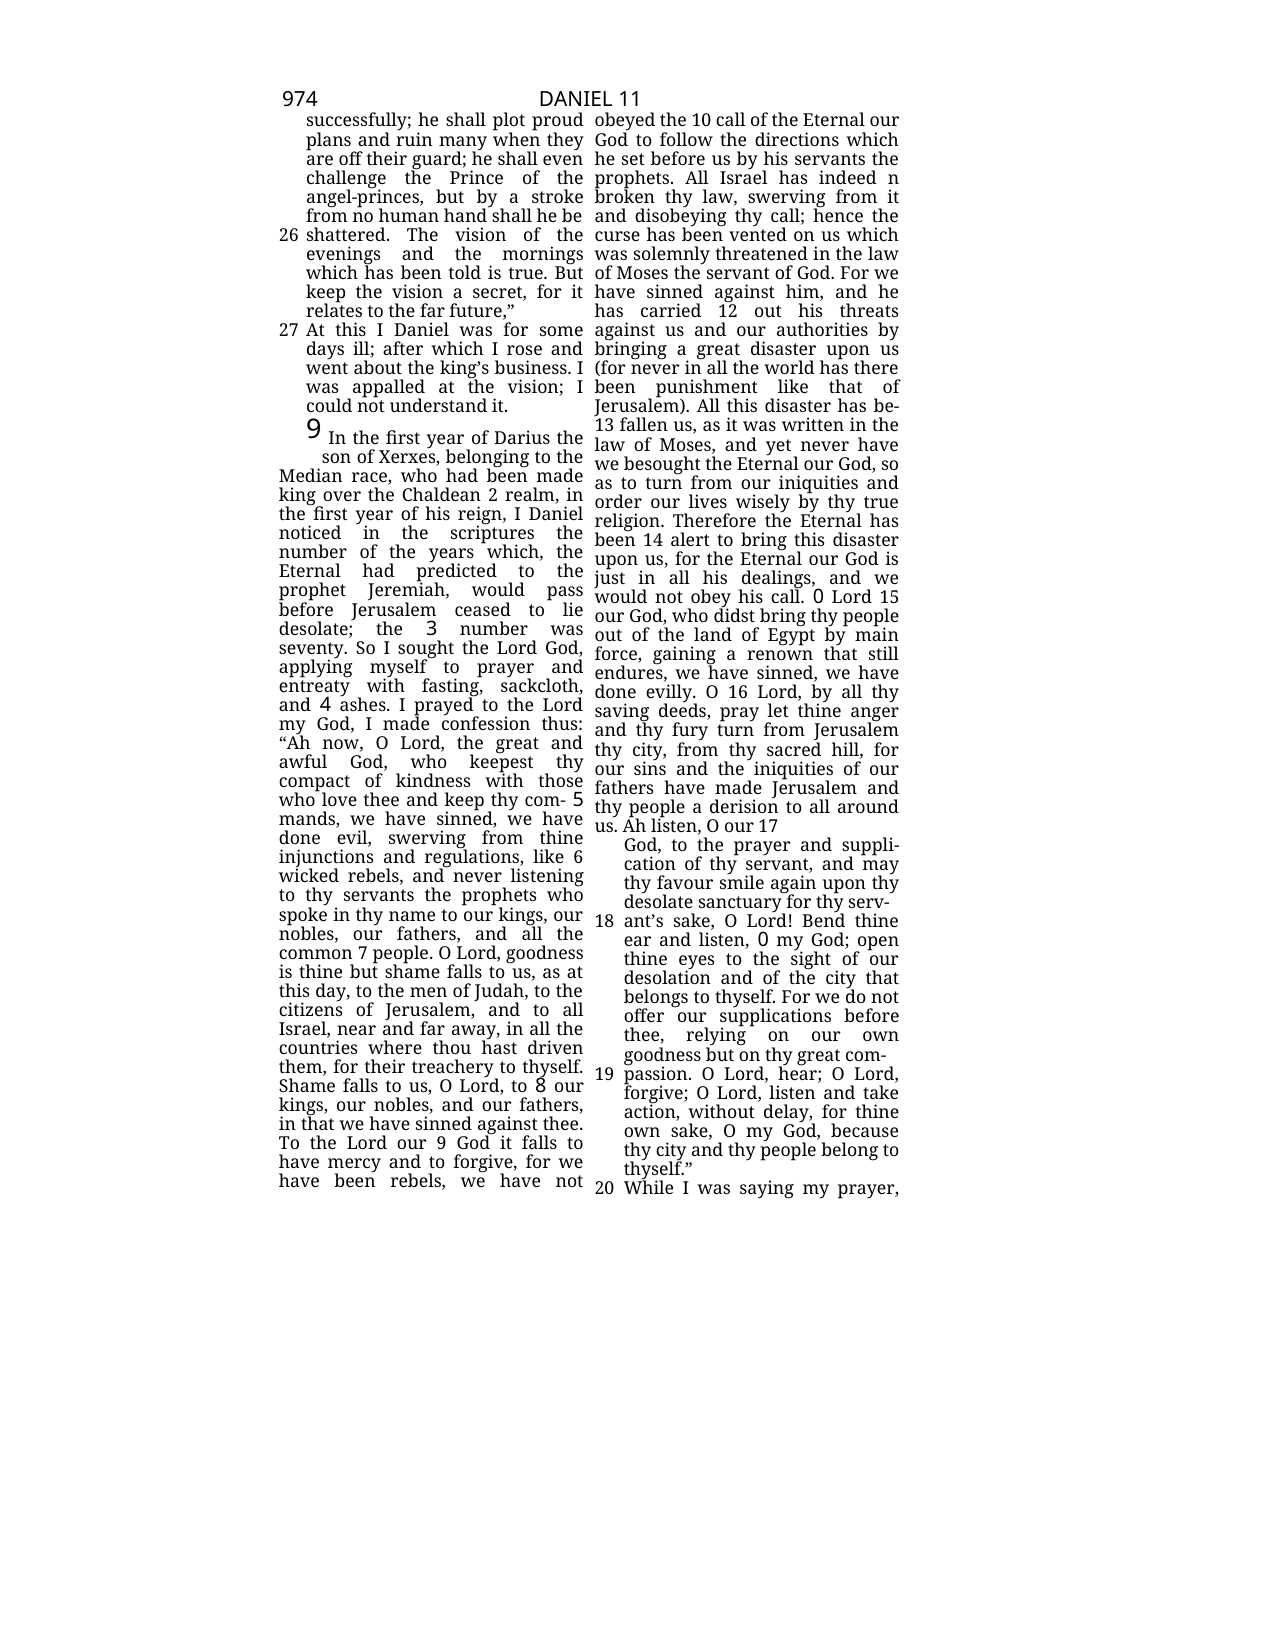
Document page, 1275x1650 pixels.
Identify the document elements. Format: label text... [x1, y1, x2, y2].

text successfully; he shall plot proud plans and ruin many when they are off their guard; he shall even challenge the Prince of the angel-princes, but by a stroke from no human hand shall he be [306, 112, 584, 226]
list While I was saying my prayer, [594, 1179, 899, 1198]
text God, to the prayer and suppli­cation of thy servant, and may thy favour smile again upon thy desolate sanctuary for thy serv- [623, 836, 899, 912]
list passion. O Lord, hear; O Lord, forgive; O Lord, listen and take action, without delay, for thine own sake, O my God, because thy city and thy people belong to thyself.” [594, 1065, 899, 1179]
text 9 In the first year of Darius the son of Xerxes, belonging to the Median race, who had been made king over the Chaldean 2 realm, in the first year of his reign, I Daniel noticed in the scriptures the number of the years which, the Eternal had predicted to the prophet Jere­miah, would pass before Jeru­salem ceased to lie desolate; the 3 number was seventy. So I sought the Lord God, applying myself to prayer and entreaty with fasting, sackcloth, and 4 ashes. I prayed to the Lord my God, I made confession thus: “Ah now, O Lord, the great and awful God, who keepest thy compact of kindness with those who love thee and keep thy com- 5 mands, we have sinned, we have done evil, swerving from thine injunctions and regulations, like 6 wicked rebels, and never lis­tening to thy servants the proph­ets who spoke in thy name to our kings, our nobles, our fathers, and all the common 7 people. O Lord, goodness is thine but shame falls to us, as at this day, to the men of Judah, to the citizens of Jeru­salem, and to all Israel, near and far away, in all the countries where thou hast driven them, for their treachery to thyself. Shame falls to us, O Lord, to 8 our kings, our nobles, and our fathers, in that we have sinned against thee. To the Lord our 9 God it falls to have mercy and to forgive, for we have been rebels, we have not [279, 429, 584, 1192]
list shattered. The vision of the evenings and the mornings which has been told is true. But keep the vision a secret, for it relates to the far future,” [279, 226, 584, 321]
list At this I Daniel was for some days ill; after which I rose and went about the king’s business. I was appalled at the vision; I could not understand it. [279, 321, 584, 417]
list ant’s sake, O Lord! Bend thine ear and listen, 0 my God; open thine eyes to the sight of our desolation and of the city that belongs to thyself. For we do not offer our supplications be­fore thee, relying on our own goodness but on thy great com- [594, 912, 899, 1065]
text obeyed the 10 call of the Eternal our God to follow the directions which he set before us by his servants the prophets. All Israel has indeed n broken thy law, swerving from it and disobeying thy call; hence the curse has been vented on us which was solemnly threatened in the law of Moses the servant of God. For we have sinned against him, and he has carried 12 out his threats against us and our authorities by bringing a great disaster upon us (for never in all the world has there been punishment like that of Jerusa­lem). All this disaster has be- 13 fallen us, as it was written in the law of Moses, and yet never have we besought the Eternal our God, so as to turn from our iniquities and order our lives wisely by thy true religion. Therefore the Eternal has been 14 alert to bring this disaster upon us, for the Eternal our God is just in all his dealings, and we would not obey his call. 0 Lord 15 our God, who didst bring thy people out of the land of Egypt by main force, gaining a renown that still endures, we have sinned, we have done evilly. O 16 Lord, by all thy saving deeds, pray let thine anger and thy fury turn from Jerusalem thy city, from thy sacred hill, for our sins and the iniquities of our fathers have made Jerusalem and thy people a derision to all around us. Ah listen, O our 17 [594, 112, 899, 836]
